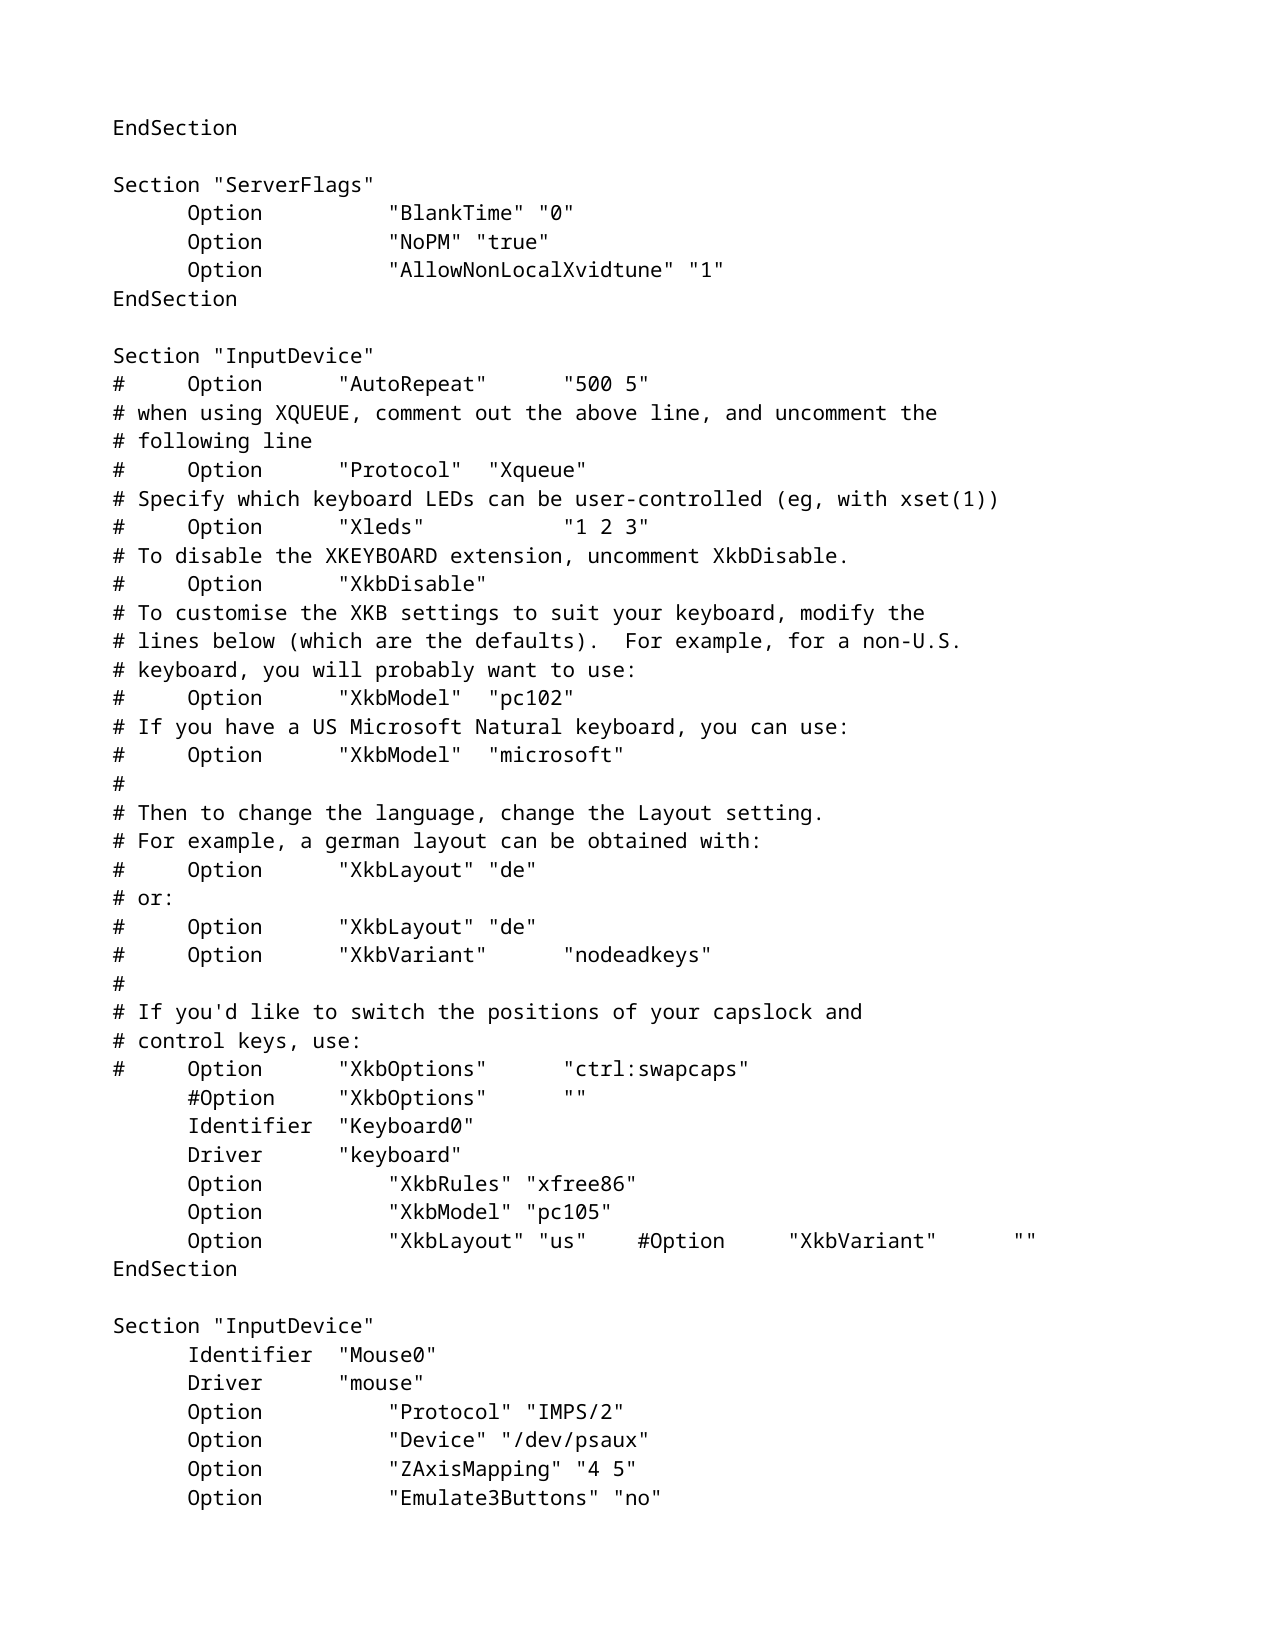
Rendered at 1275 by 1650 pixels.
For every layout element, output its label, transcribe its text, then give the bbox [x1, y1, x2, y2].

text EndSection [112, 112, 1162, 141]
text EndSection [112, 1254, 1162, 1283]
text Option "XkbLayout" "us" #Option "XkbVariant" "" [112, 1226, 1162, 1254]
text Option "Device" "/dev/psaux" [112, 1425, 1162, 1454]
text Option "BlankTime" "0" [112, 198, 1162, 227]
text # Option "XkbModel" "pc102" [112, 683, 1162, 712]
text # Option "XkbDisable" [112, 569, 1162, 598]
text # following line [112, 426, 1162, 455]
text # control keys, use: [112, 1026, 1162, 1054]
text EndSection [112, 284, 1162, 312]
text # [112, 969, 1162, 997]
text # To disable the XKEYBOARD extension, uncomment XkbDisable. [112, 541, 1162, 569]
text Option "AllowNonLocalXvidtune" "1" [112, 255, 1162, 284]
text Driver "keyboard" [112, 1140, 1162, 1168]
text # If you'd like to switch the positions of your capslock and [112, 997, 1162, 1026]
text # Option "XkbVariant" "nodeadkeys" [112, 940, 1162, 969]
text # Then to change the language, change the Layout setting. [112, 797, 1162, 826]
text Identifier "Keyboard0" [112, 1111, 1162, 1140]
text # or: [112, 883, 1162, 912]
text # keyboard, you will probably want to use: [112, 655, 1162, 683]
text # Option "XkbLayout" "de" [112, 912, 1162, 940]
text Option "Protocol" "IMPS/2" [112, 1397, 1162, 1425]
text Option "XkbModel" "pc105" [112, 1197, 1162, 1226]
text # If you have a US Microsoft Natural keyboard, you can use: [112, 712, 1162, 740]
text # Option "AutoRepeat" "500 5" [112, 369, 1162, 398]
text # For example, a german layout can be obtained with: [112, 826, 1162, 854]
text # when using XQUEUE, comment out the above line, and uncomment the [112, 398, 1162, 426]
text # Option "XkbModel" "microsoft" [112, 740, 1162, 769]
text # Option "Protocol" "Xqueue" [112, 455, 1162, 483]
text Driver "mouse" [112, 1368, 1162, 1397]
text Option "ZAxisMapping" "4 5" [112, 1454, 1162, 1482]
text # Option "XkbLayout" "de" [112, 854, 1162, 883]
text Section "InputDevice" [112, 1311, 1162, 1340]
text Section "InputDevice" [112, 341, 1162, 369]
text # Option "XkbOptions" "ctrl:swapcaps" [112, 1054, 1162, 1083]
text Option "NoPM" "true" [112, 227, 1162, 255]
text # Option "Xleds" "1 2 3" [112, 512, 1162, 541]
text #Option "XkbOptions" "" [112, 1083, 1162, 1111]
text # lines below (which are the defaults). For example, for a non-U.S. [112, 626, 1162, 655]
text Identifier "Mouse0" [112, 1340, 1162, 1368]
text Option "XkbRules" "xfree86" [112, 1168, 1162, 1197]
text Section "ServerFlags" [112, 169, 1162, 198]
text # [112, 769, 1162, 797]
text # To customise the XKB settings to suit your keyboard, modify the [112, 598, 1162, 626]
text Option "Emulate3Buttons" "no" [112, 1482, 1162, 1511]
text # Specify which keyboard LEDs can be user-controlled (eg, with xset(1)) [112, 483, 1162, 512]
